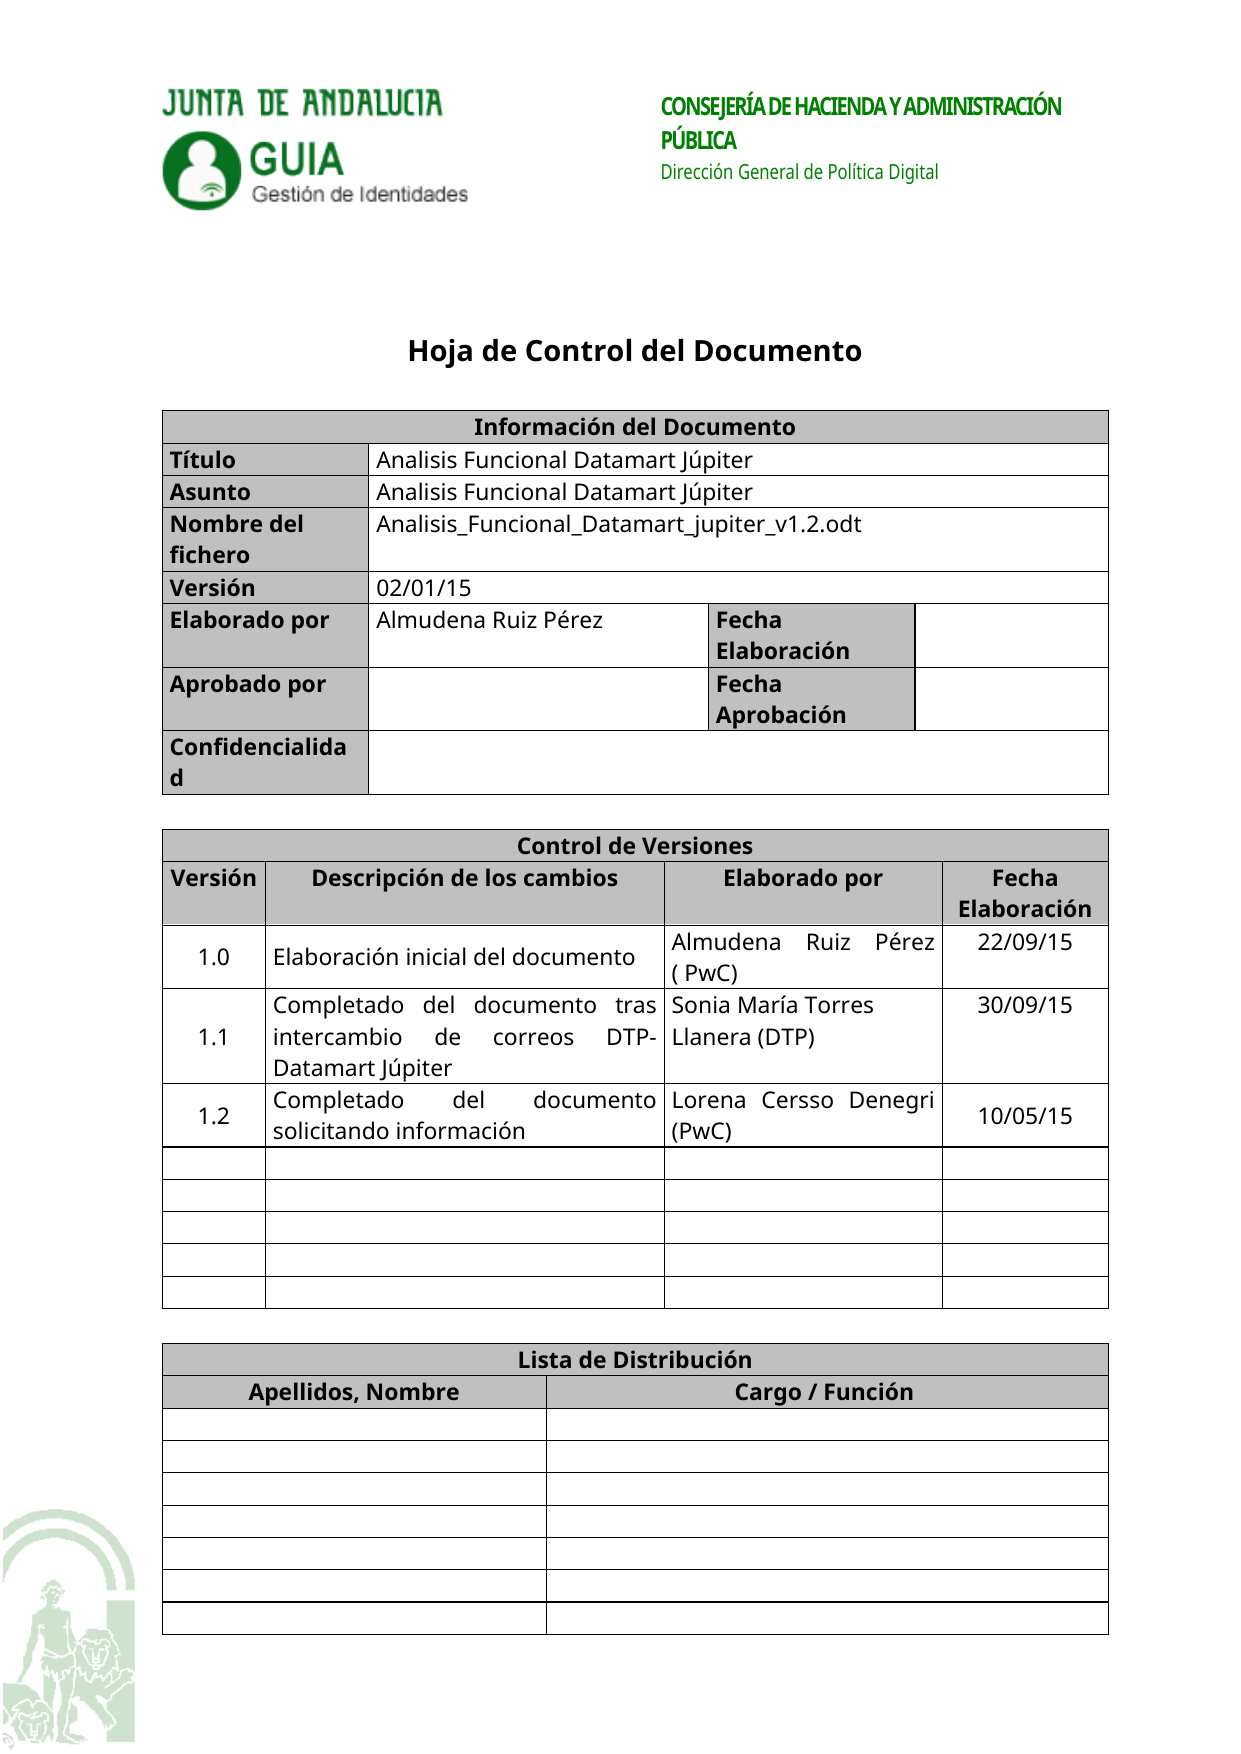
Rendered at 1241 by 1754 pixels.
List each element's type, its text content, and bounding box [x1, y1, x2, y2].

table_cell Completado del documento solicitando información [266, 1084, 664, 1146]
table_cell [266, 1212, 664, 1243]
table_cell 30/09/15 [943, 989, 1108, 1083]
table_cell Analisis Funcional Datamart Júpiter [369, 476, 1108, 507]
table_cell [163, 1277, 265, 1308]
table_cell [665, 1277, 942, 1308]
table_cell 1.0 [163, 926, 265, 988]
table_cell Versión [163, 862, 265, 924]
table_cell [665, 1148, 942, 1179]
table_cell [665, 1244, 942, 1276]
table_cell [943, 1180, 1108, 1211]
table_cell Asunto [163, 476, 368, 507]
table_cell 01/02/15 [369, 572, 1108, 603]
table_cell [916, 668, 1108, 730]
table_cell [547, 1506, 1108, 1537]
table_cell [547, 1409, 1108, 1440]
table_cell 1.2 [163, 1084, 265, 1146]
table_cell Almudena Ruiz Pérez [369, 604, 708, 667]
table_cell [665, 1212, 942, 1243]
table_cell [369, 731, 1108, 794]
table_cell Aprobado por [163, 668, 368, 730]
table_cell 22/09/15 [943, 926, 1108, 988]
table_cell Versión [163, 572, 368, 603]
table_cell [163, 1148, 265, 1179]
table_header Lista de Distribución [163, 1344, 1108, 1375]
table_cell [369, 668, 708, 730]
table_cell Elaboración inicial del documento [266, 926, 664, 988]
table_cell [163, 1409, 546, 1440]
table_cell [665, 1180, 942, 1211]
table_cell [943, 1148, 1108, 1179]
table_cell 1.1 [163, 989, 265, 1083]
table_cell Lorena Cersso Denegri (PwC) [665, 1084, 942, 1146]
table_cell [163, 1570, 546, 1601]
table_cell Apellidos, Nombre [163, 1376, 546, 1408]
table_cell [547, 1441, 1108, 1472]
picture [147, 82, 498, 225]
table_cell [266, 1180, 664, 1211]
table_cell [266, 1244, 664, 1276]
table_cell Fecha Elaboración [709, 604, 914, 667]
table_cell [547, 1473, 1108, 1504]
table_cell Sonia María Torres Llanera (DTP) [665, 989, 942, 1083]
table_cell Elaborado por [665, 862, 942, 924]
table_cell [163, 1180, 265, 1211]
table_header Información del Documento [163, 411, 1108, 443]
table_cell [163, 1441, 546, 1472]
picture [3, 1508, 136, 1750]
table_cell Confidencialidad [163, 731, 368, 794]
table_cell [266, 1148, 664, 1179]
table_cell [943, 1244, 1108, 1276]
table_cell Título [163, 444, 368, 475]
table_cell Fecha Aprobación [709, 668, 914, 730]
table_cell [163, 1538, 546, 1569]
table_cell Nombre del fichero [163, 508, 368, 571]
table_cell Descripción de los cambios [266, 862, 664, 924]
table_cell [943, 1277, 1108, 1308]
table_cell Completado del documento tras intercambio de correos DTP-Datamart Júpiter [266, 989, 664, 1083]
table_cell [163, 1506, 546, 1537]
table_cell Elaborado por [163, 604, 368, 667]
table_cell [163, 1603, 546, 1634]
table_cell [163, 1473, 546, 1504]
table_cell Analisis Funcional Datamart Júpiter [369, 444, 1108, 475]
table_cell Cargo / Función [547, 1376, 1108, 1408]
table_cell [163, 1212, 265, 1243]
table_cell [916, 604, 1108, 667]
title Hoja de Control del Documento [148, 330, 1122, 370]
table_header Control de Versiones [163, 830, 1108, 861]
table_cell Almudena Ruiz Pérez ( PwC) [665, 926, 942, 988]
table_cell [266, 1277, 664, 1308]
table_cell [547, 1538, 1108, 1569]
table_cell Analisis_Funcional_Datamart_jupiter_v1.2.odt [369, 508, 1108, 571]
table_cell [163, 1244, 265, 1276]
table_cell [943, 1212, 1108, 1243]
table_cell [547, 1603, 1108, 1634]
table_cell 05/10/15 [943, 1084, 1108, 1146]
table_cell Fecha Elaboración [943, 862, 1108, 924]
table_cell [547, 1570, 1108, 1601]
